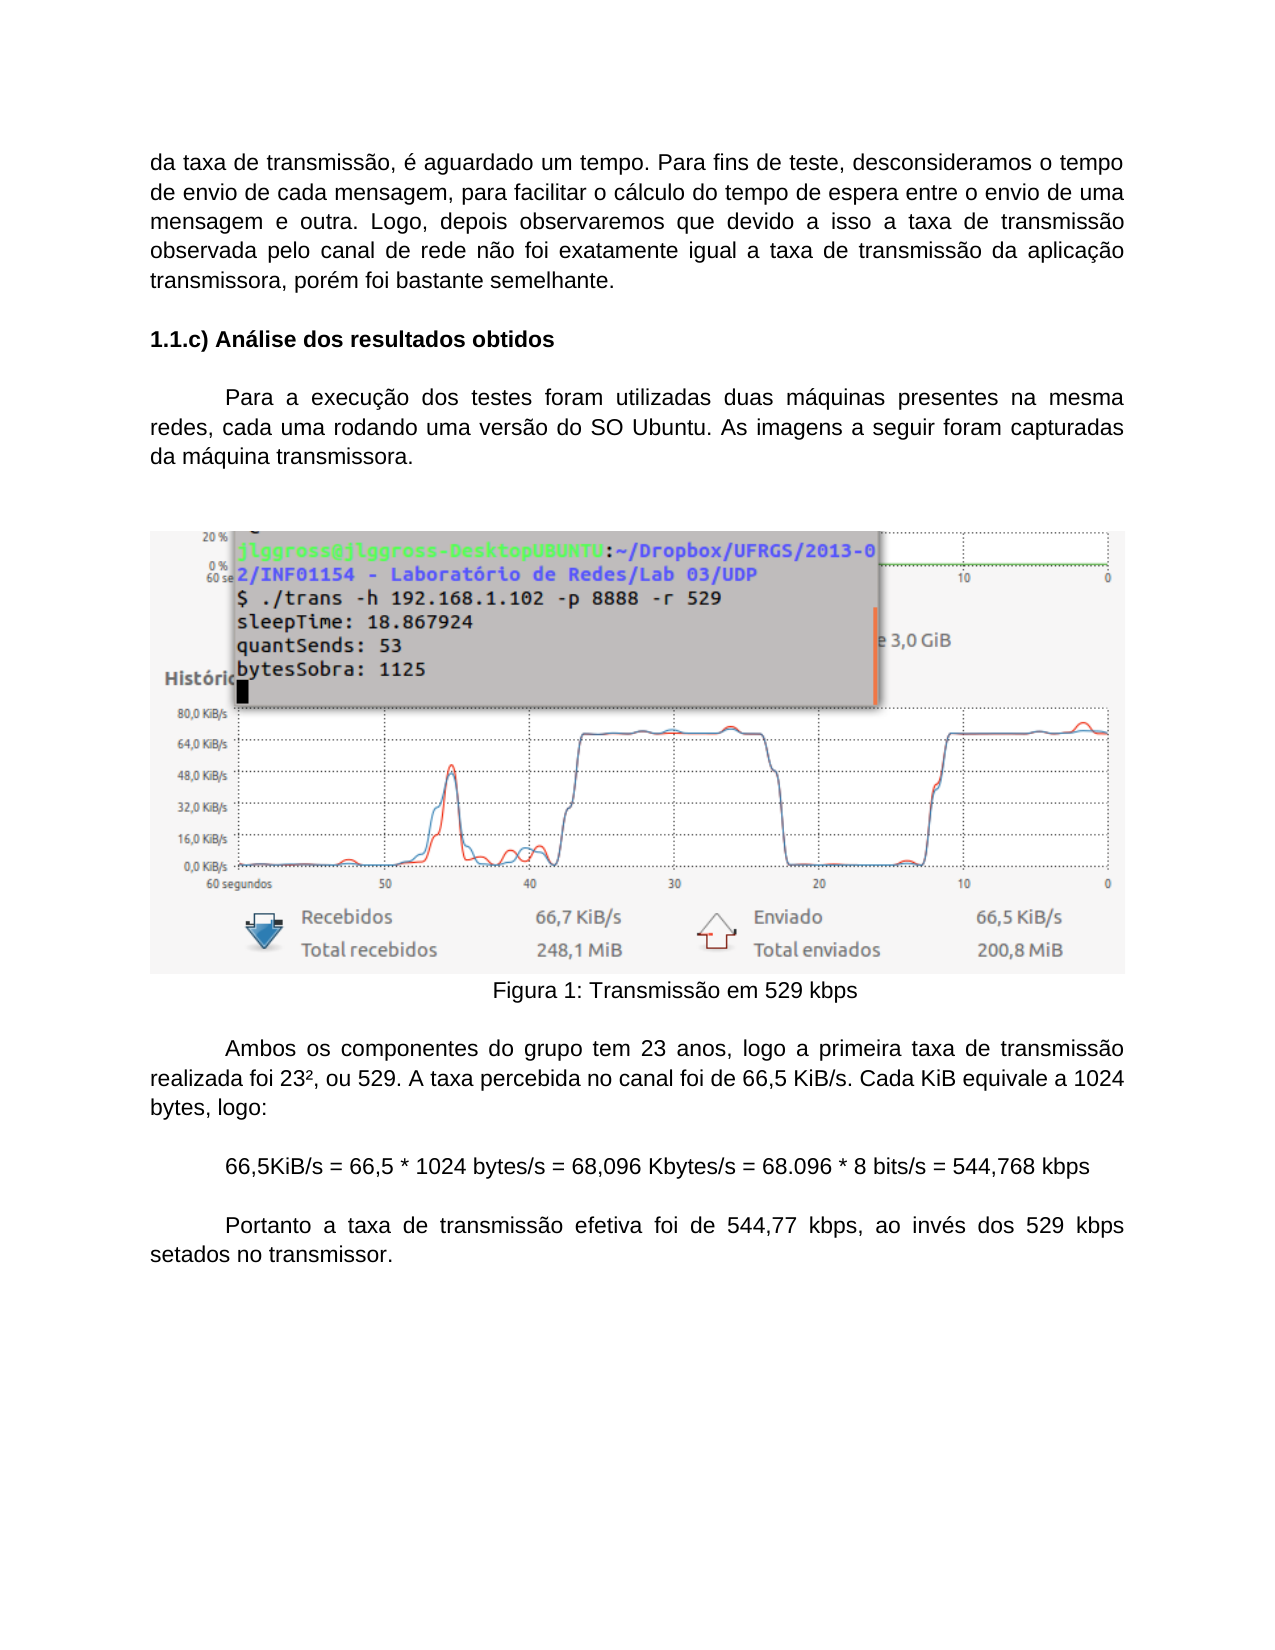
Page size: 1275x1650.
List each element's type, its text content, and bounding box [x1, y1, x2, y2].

text Portanto a taxa de transmissão efetiva foi de 544,77 kbps, ao invés dos 529 kbps setados no transmissor. [150, 1212, 1125, 1267]
text da taxa de transmissão, é aguardado um tempo. Para fins de teste, desconsideramos o tempo de envio de cada mensagem, para facilitar o cálculo do tempo de espera entre o envio de uma mensagem e outra. Logo, depois observaremos que devido a isso a taxa de transmissão observada pelo canal de rede não foi exatamente igual a taxa de transmissão da aplicação transmissora, porém foi bastante semelhante. [150, 150, 1125, 293]
text Ambos os componentes do grupo tem 23 anos, logo a primeira taxa de transmissão realizada foi 23², ou 529. A taxa percebida no canal foi de 66,5 KiB/s. Cada KiB equivale a 1024 bytes, logo: [150, 1036, 1125, 1120]
text 1.1.c) Análise dos resultados obtidos [150, 326, 1125, 352]
text Figura 1: Transmissão em 529 kbps [150, 977, 1125, 1003]
text 66,5KiB/s = 66,5 * 1024 bytes/s = 68,096 Kbytes/s = 68.096 * 8 bits/s = 544,768 kbps [150, 1153, 1125, 1179]
text Para a execução dos testes foram utilizadas duas máquinas presentes na mesma redes, cada uma rodando uma versão do SO Ubuntu. As imagens a seguir foram capturadas da máquina transmissora. [150, 385, 1125, 469]
picture [150, 531, 1125, 974]
